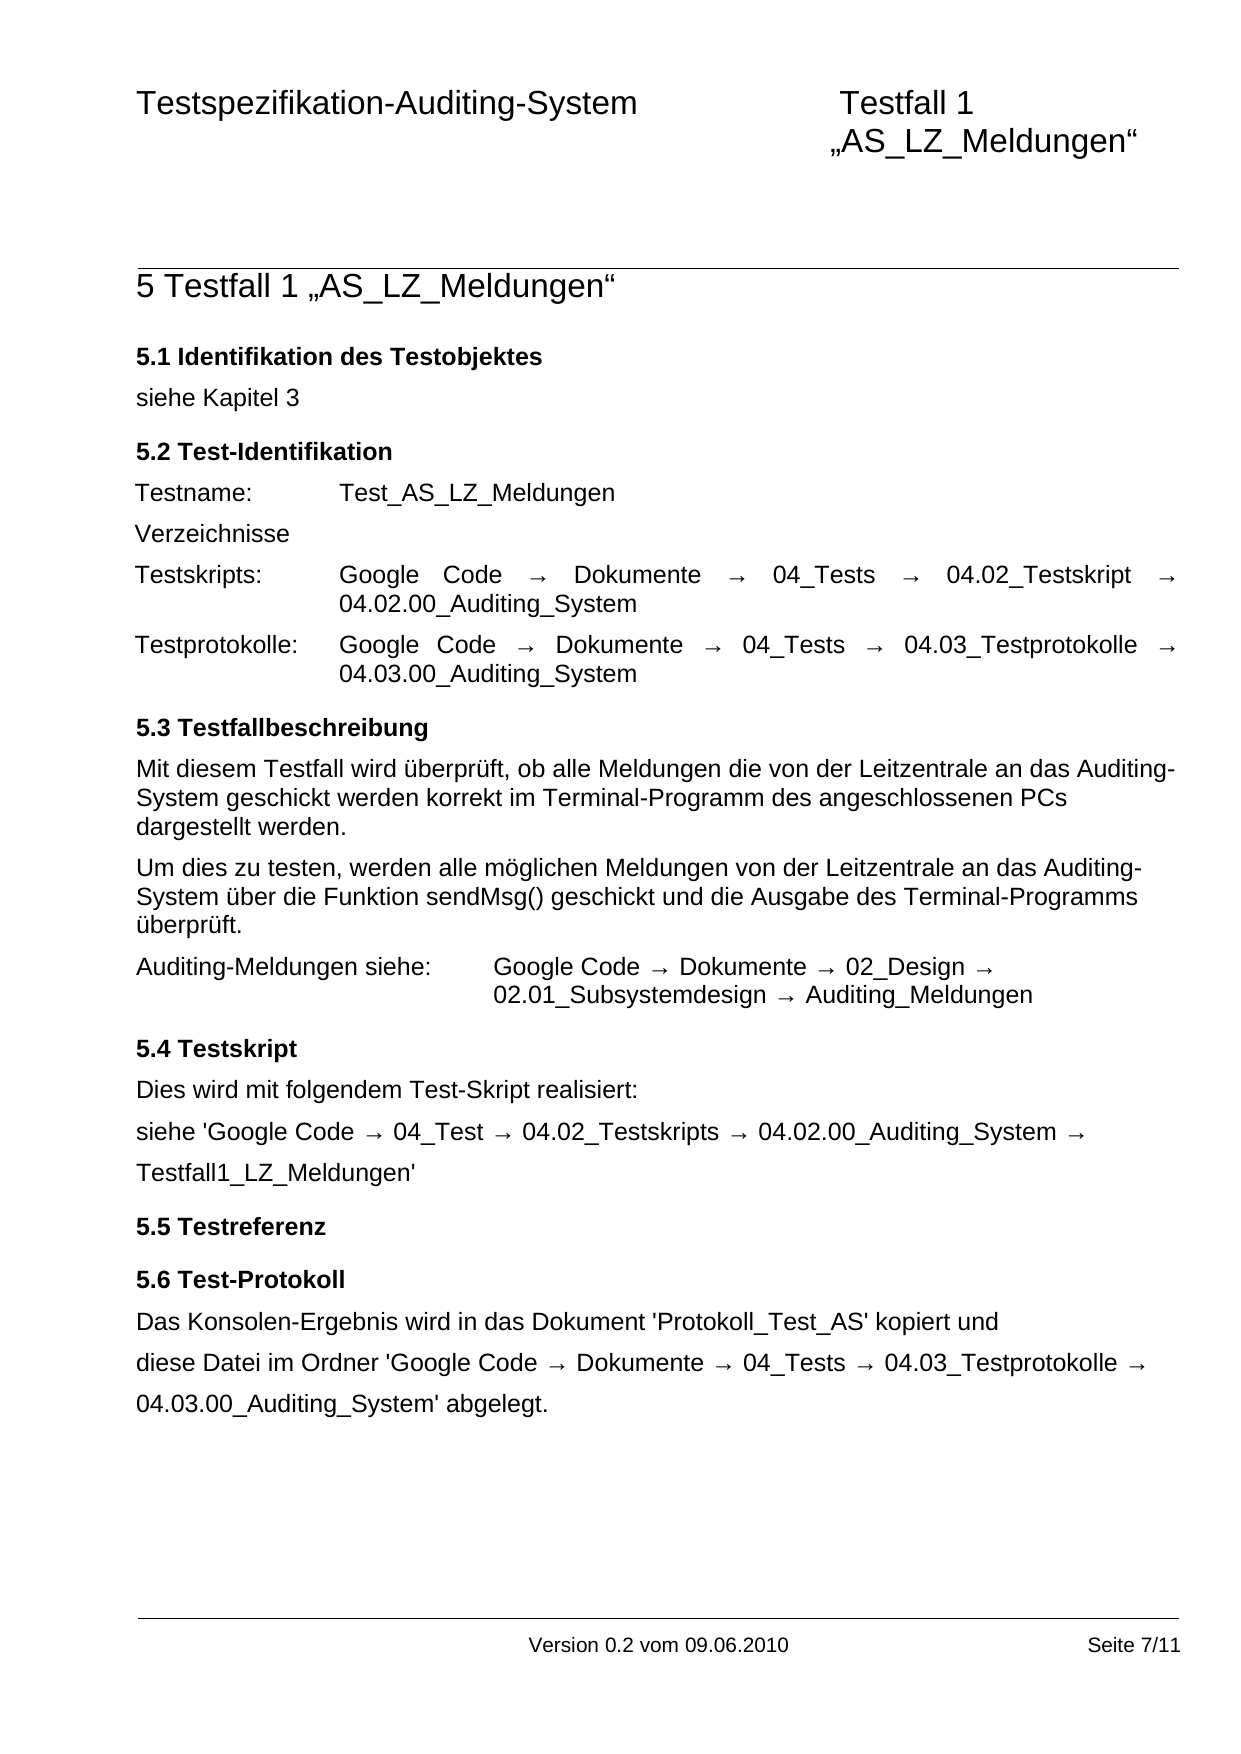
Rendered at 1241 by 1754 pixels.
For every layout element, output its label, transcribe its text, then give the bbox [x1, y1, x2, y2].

subtitle Test-Identifikation [136, 437, 1181, 466]
text diese Datei im Ordner 'Google Code → Dokumente → 04_Tests → 04.03_Testprotokolle → [136, 1348, 1181, 1377]
subtitle Testfallbeschreibung [136, 713, 1181, 742]
text Testfall1_LZ_Meldungen' [136, 1158, 1181, 1187]
text Das Konsolen-Ergebnis wird in das Dokument 'Protokoll_Test_AS' kopiert und [136, 1307, 1181, 1336]
text Auditing-Meldungen siehe: Google Code → Dokumente → 02_Design → 02.01_Subsystemdesign → Auditing_Meldungen [136, 952, 1181, 1009]
text siehe Kapitel 3 [136, 383, 1181, 412]
text Testprotokolle: Google Code → Dokumente → 04_Tests → 04.03_Testprotokolle → 04.03.00_Auditing_System [134, 631, 1181, 688]
subtitle Testfall 1 „AS_LZ_Meldungen“ [136, 289, 561, 304]
text Dies wird mit folgendem Test-Skript realisiert: [136, 1076, 1181, 1104]
subtitle Identifikation des Testobjektes [136, 342, 1181, 371]
text Testname: Test_AS_LZ_Meldungen [134, 478, 1181, 507]
subtitle Test-Protokoll [136, 1266, 1181, 1294]
subtitle Testfall 1 „AS_LZ_Meldungen“ [560, 289, 1181, 304]
subtitle Testreferenz [136, 1212, 1181, 1241]
text siehe 'Google Code → 04_Test → 04.02_Testskripts → 04.02.00_Auditing_System → [136, 1117, 1181, 1146]
subtitle Testskript [136, 1034, 1181, 1063]
text Verzeichnisse [134, 519, 1181, 548]
text Um dies zu testen, werden alle möglichen Meldungen von der Leitzentrale an das Auditing-System über die Funktion sendMsg() geschickt und die Ausgabe des Terminal-Programms überprüft. [136, 853, 1181, 939]
text Testskripts: Google Code → Dokumente → 04_Tests → 04.02_Testskript → 04.02.00_Auditing_System [134, 561, 1181, 618]
text Mit diesem Testfall wird überprüft, ob alle Meldungen die von der Leitzentrale an das Auditing-System geschickt werden korrekt im Terminal-Programm des angeschlossenen PCs dargestellt werden. [136, 754, 1181, 841]
text 04.03.00_Auditing_System' abgelegt. [136, 1389, 1181, 1418]
